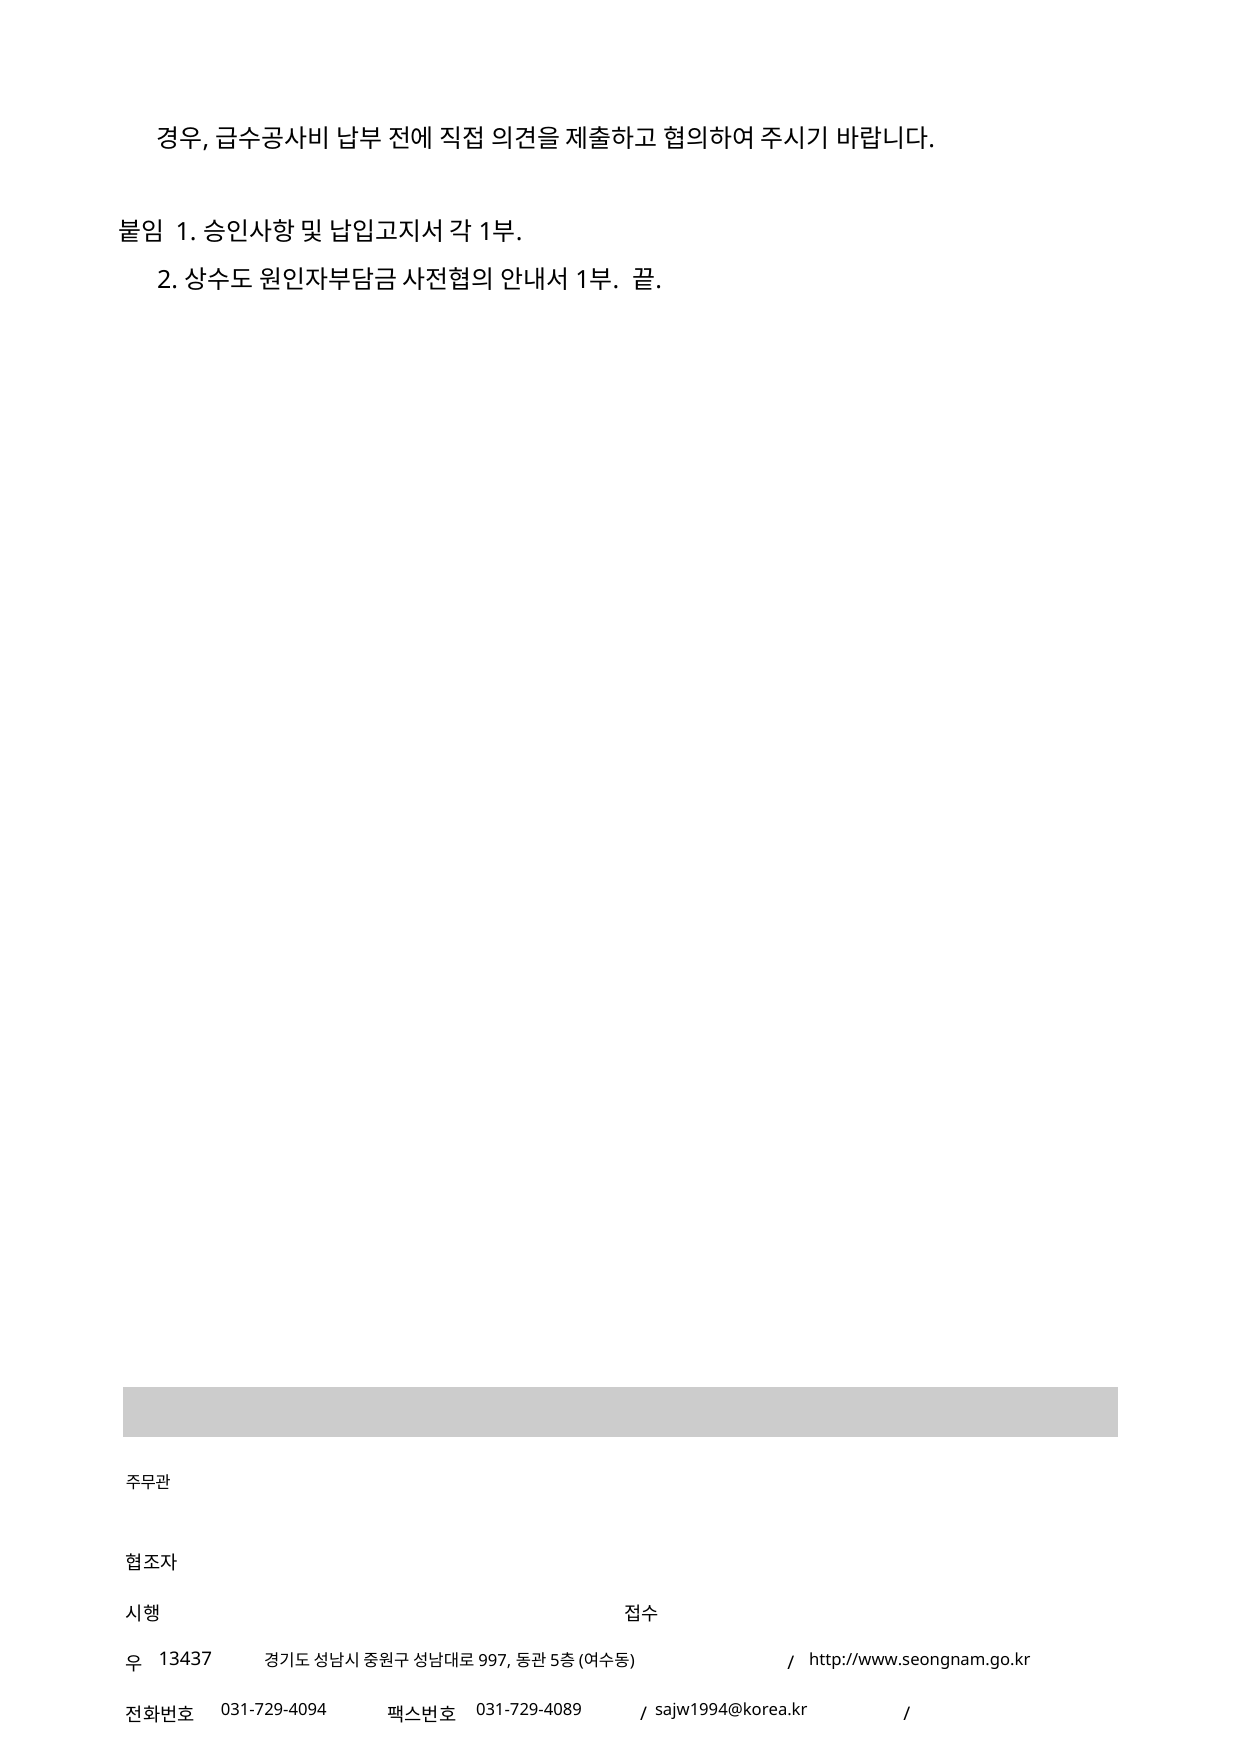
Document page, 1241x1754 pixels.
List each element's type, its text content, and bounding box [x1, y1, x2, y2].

table_cell 접수 [621, 1590, 680, 1640]
table_cell 우 [123, 1640, 155, 1691]
table_header [121, 1158, 1119, 1641]
text 붙임 1. 승인사항 및 납입고지서 각 1부. [118, 212, 1122, 248]
table_cell [729, 1488, 865, 1539]
table_cell 주무관 [123, 1438, 234, 1539]
table_cell [370, 1438, 482, 1539]
table_cell [979, 1438, 1118, 1488]
table_cell [1008, 1539, 1118, 1589]
table_cell [175, 1590, 410, 1640]
table_cell [313, 1539, 431, 1589]
table_cell [888, 1539, 1008, 1589]
table_header [123, 1219, 318, 1274]
table_cell 시행 [123, 1590, 175, 1640]
table_cell 전화번호 [123, 1691, 218, 1741]
table_cell [680, 1590, 909, 1640]
table_cell sajw1994@korea.kr [652, 1691, 900, 1741]
table_cell [660, 1539, 773, 1589]
table_cell [614, 1438, 728, 1539]
table_cell / [637, 1691, 652, 1741]
text 2. 상수도 원인자부담금 사전협의 안내서 1부. 끝. [118, 260, 1122, 296]
table_cell [543, 1539, 660, 1589]
table_cell [234, 1488, 370, 1539]
table_cell 13437 [155, 1640, 261, 1691]
table_cell 경기도 성남시 중원구 성남대로 997, 동관 5층 (여수동) [261, 1640, 784, 1691]
table_cell 031-729-4094 [218, 1691, 384, 1741]
table_cell [482, 1438, 614, 1488]
table_header [963, 1219, 1118, 1274]
table_cell [482, 1488, 614, 1539]
table_cell 031-729-4089 [473, 1691, 637, 1741]
table_header [318, 1219, 963, 1274]
table_cell http://www.seongnam.go.kr [806, 1640, 1118, 1691]
table_cell 협조자 [123, 1539, 194, 1589]
table_cell [909, 1590, 1118, 1640]
table_cell [194, 1539, 313, 1589]
table_cell [123, 1274, 213, 1324]
table_cell 팩스번호 [384, 1691, 473, 1741]
table_cell [431, 1539, 543, 1589]
table_cell [123, 1387, 1118, 1437]
table_cell [123, 1325, 213, 1387]
table_cell / [784, 1640, 806, 1691]
table_cell [410, 1590, 621, 1640]
table_cell [979, 1488, 1118, 1539]
table_cell [729, 1438, 865, 1488]
table_cell [865, 1438, 979, 1539]
table_cell [213, 1274, 1118, 1387]
table_cell [234, 1438, 370, 1488]
table_cell / [900, 1691, 918, 1741]
text 경우, 급수공사비 납부 전에 직접 의견을 제출하고 협의하여 주시기 바랍니다. [118, 118, 1122, 154]
table_cell [918, 1691, 1118, 1741]
table_cell [773, 1539, 888, 1589]
